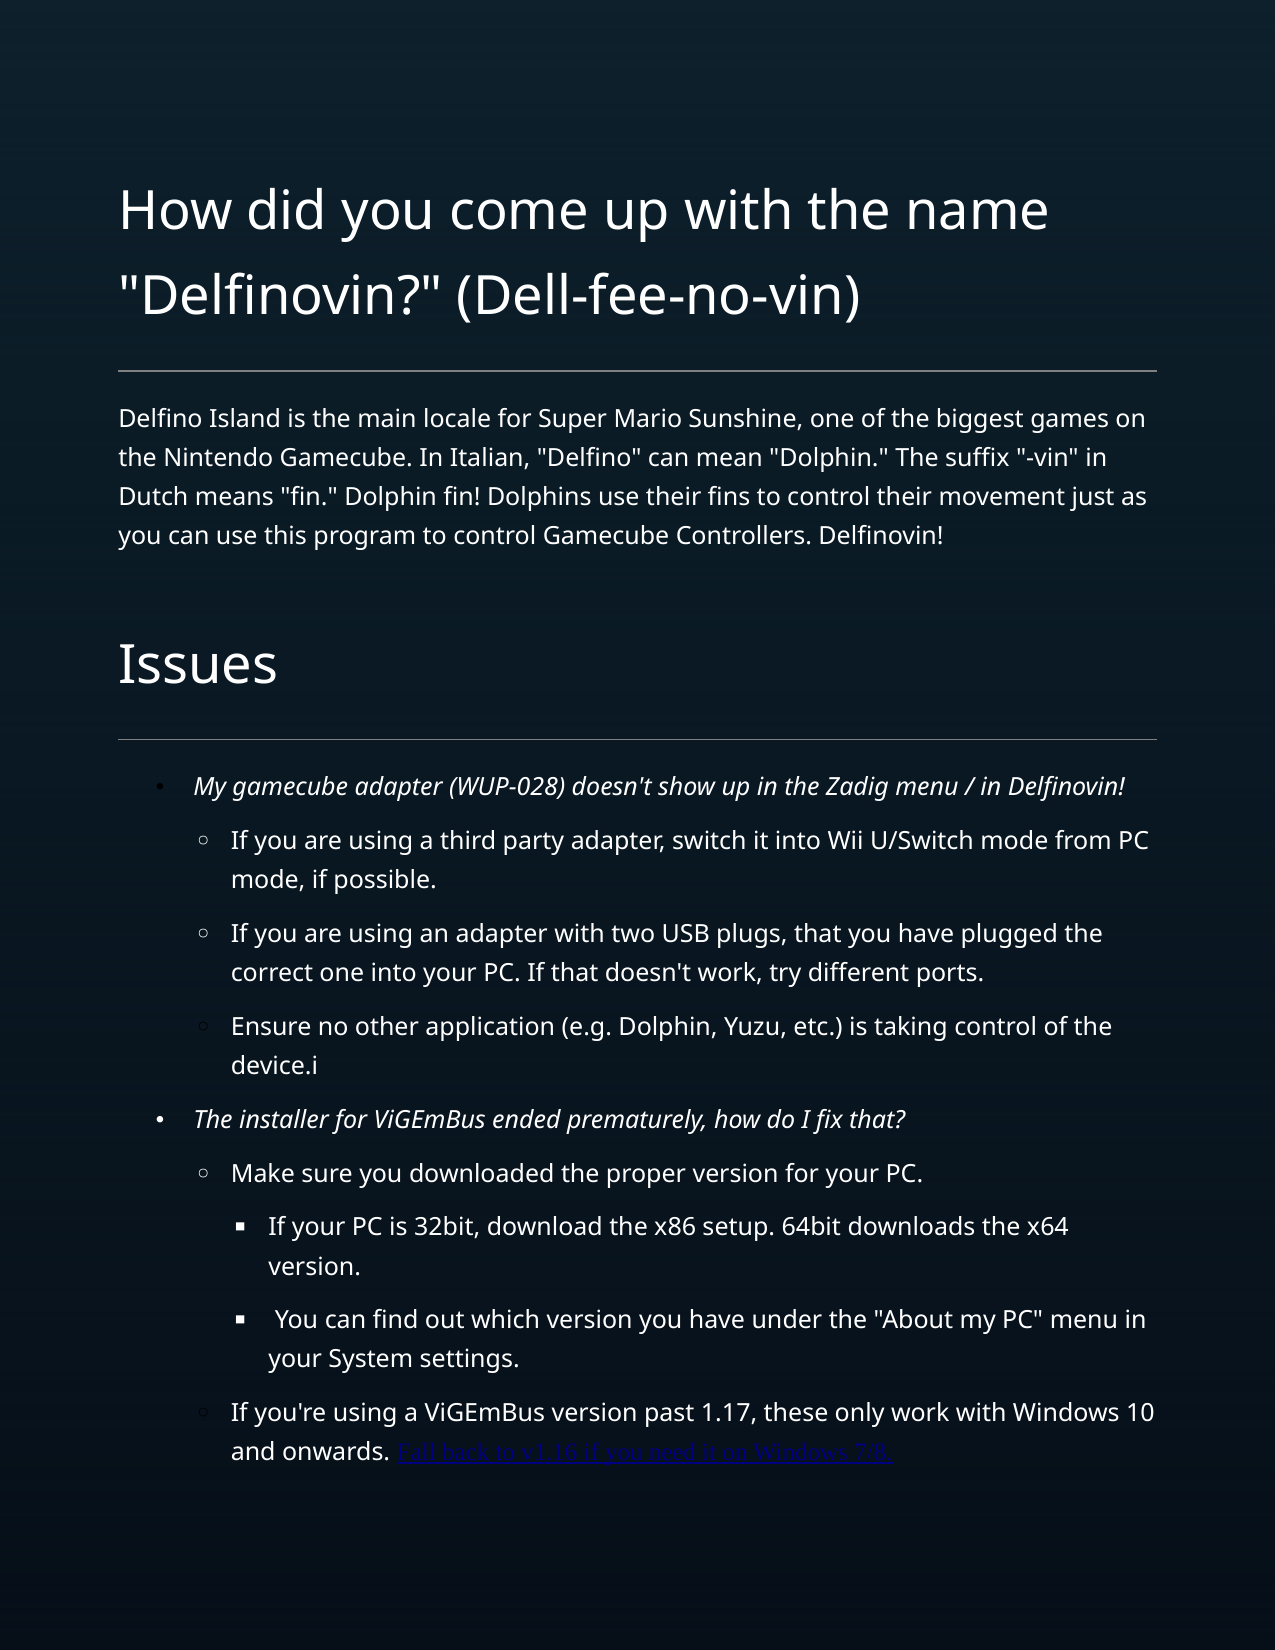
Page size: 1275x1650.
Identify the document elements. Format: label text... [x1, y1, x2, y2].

list If you are using an adapter with two USB plugs, that you have plugged the correct one into your PC. If that doesn't work, try different ports. [193, 916, 1157, 989]
text Issues [118, 625, 1157, 699]
list The installer for ViGEmBus ended prematurely, how do I fix that? [156, 1101, 1157, 1136]
text Delfino Island is the main locale for Super Mario Sunshine, one of the biggest games on the Nintendo Gamecube. In Italian, "Delfino" can mean "Dolphin." The suffix "-vin" in Dutch means "fin." Dolphin fin! Dolphins use their fins to control their movement just as you can use this program to control Gamecube Controllers. Delfinovin! [118, 400, 1157, 552]
list Ensure no other application (e.g. Dolphin, Yuzu, etc.) is taking control of the device.i [193, 1008, 1157, 1082]
list If you are using a third party adapter, switch it into Wii U/Switch mode from PC mode, if possible. [193, 823, 1157, 896]
list My gamecube adapter (WUP-028) doesn't show up in the Zadig menu / in Delfinovin! [156, 769, 1157, 803]
list If your PC is 32bit, download the x86 setup. 64bit downloads the x64 version. [231, 1209, 1157, 1282]
picture [0, 0, 1275, 1650]
list If you're using a ViGEmBus version past 1.17, these only work with Windows 10 and onwards. Fall back to v1.16 if you need it on Windows 7/8. [193, 1395, 1157, 1468]
list You can find out which version you have under the "About my PC" menu in your System settings. [231, 1302, 1157, 1375]
text How did you come up with the name "Delfinovin?" (Dell-fee-no-vin) [118, 172, 1157, 330]
list Make sure you downloaded the proper version for your PC. [193, 1155, 1157, 1189]
